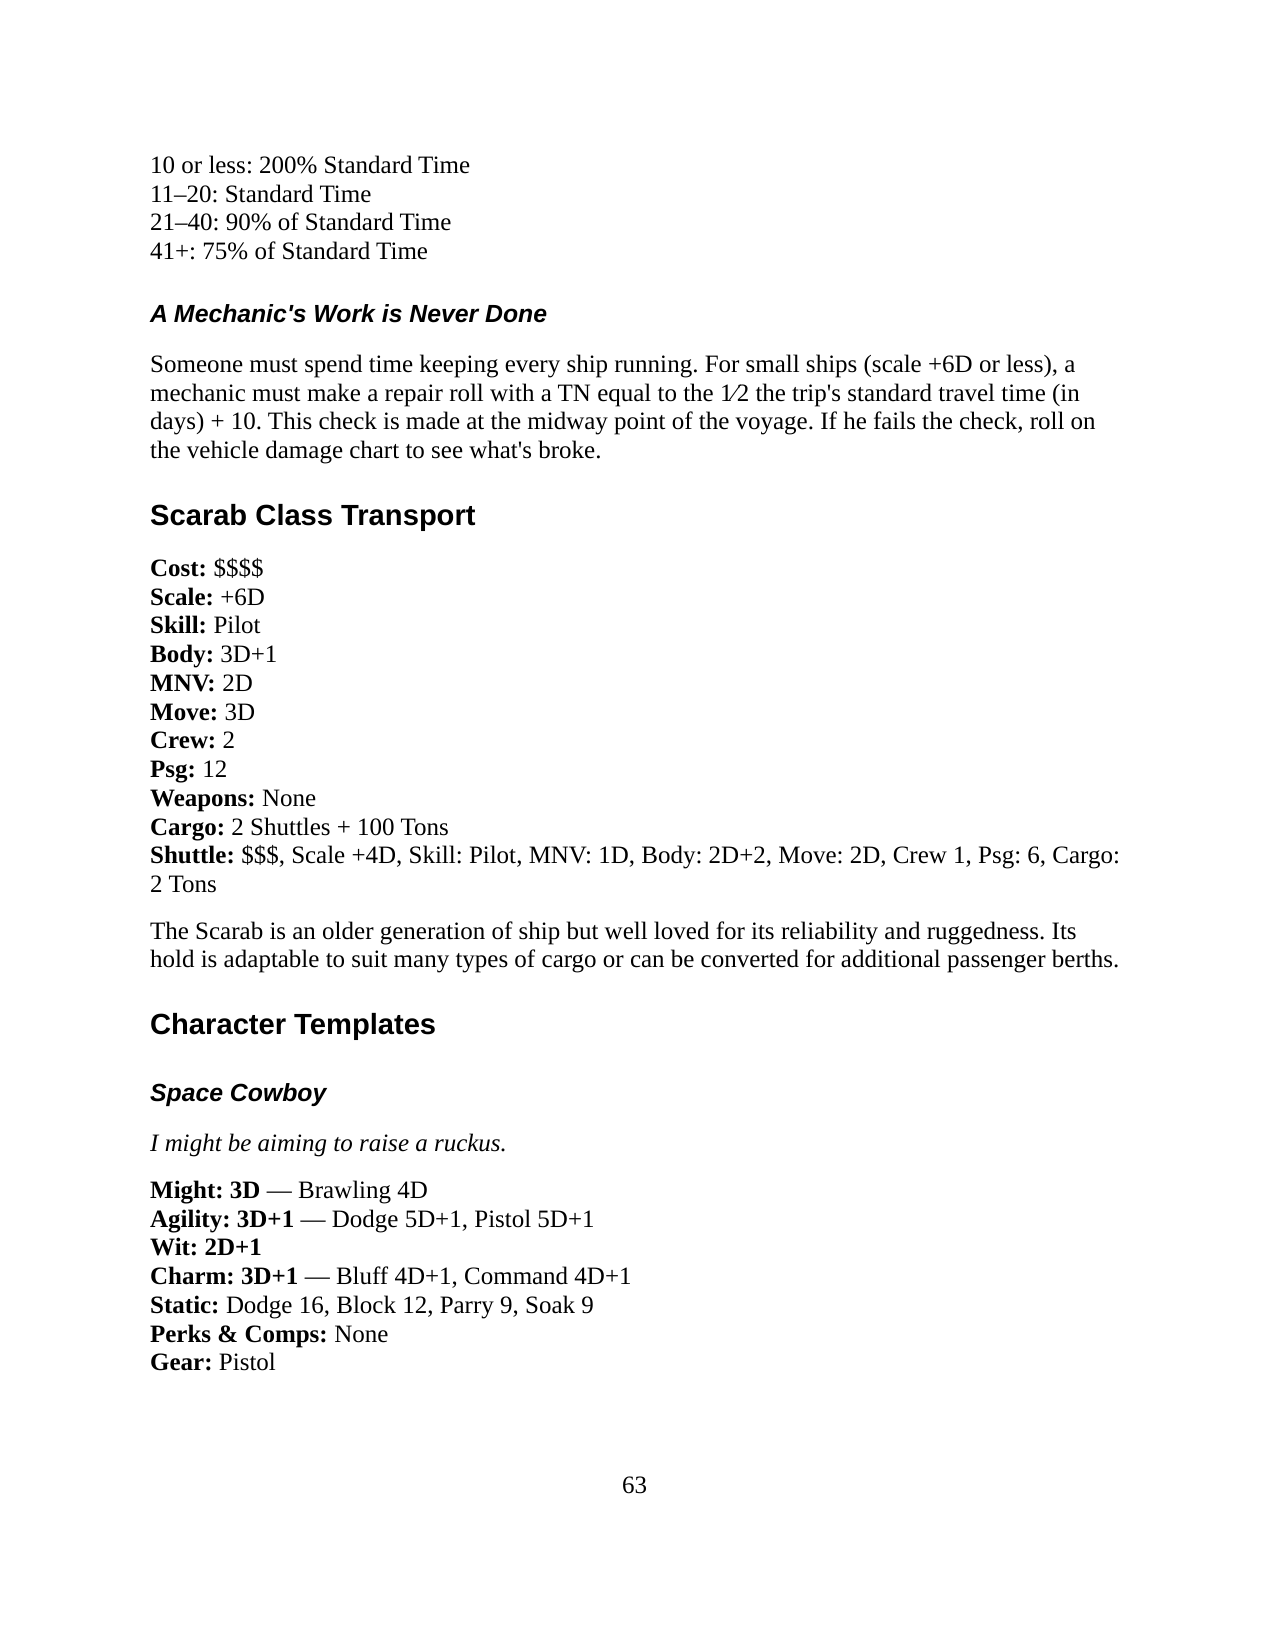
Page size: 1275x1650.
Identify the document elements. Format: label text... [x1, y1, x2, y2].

text The Scarab is an older generation of ship but well loved for its reliability and ruggedness. Its hold is adaptable to suit many types of cargo or can be converted for additional passenger berths. [150, 916, 1125, 973]
subtitle Space Cowboy [150, 1078, 1125, 1107]
text Cost: $$$$ Scale: +6D Skill: Pilot Body: 3D+1 MNV: 2D Move: 3D Crew: 2 Psg: 12 Weapons: None Cargo: 2 Shuttles + 100 Tons Shuttle: $$$, Scale +4D, Skill: Pilot, MNV: 1D, Body: 2D+2, Move: 2D, Crew 1, Psg: 6, Cargo: 2 Tons [150, 553, 1125, 898]
text Might: 3D — Brawling 4D Agility: 3D+1 — Dodge 5D+1, Pistol 5D+1 Wit: 2D+1 Charm: 3D+1 — Bluff 4D+1, Command 4D+1 Static: Dodge 16, Block 12, Parry 9, Soak 9 Perks & Comps: None Gear: Pistol [150, 1175, 1125, 1376]
subtitle A Mechanic's Work is Never Done [150, 299, 1125, 327]
subtitle Character Templates [150, 1007, 1125, 1041]
text I might be aiming to raise a ruckus. [150, 1128, 1125, 1157]
text 10 or less: 200% Standard Time 11–20: Standard Time 21–40: 90% of Standard Time 41+: 75% of Standard Time [150, 150, 1125, 265]
text Someone must spend time keeping every ship running. For small ships (scale +6D or less), a mechanic must make a repair roll with a TN equal to the 1⁄2 the trip's standard travel time (in days) + 10. This check is made at the midway point of the voyage. If he fails the check, roll on the vehicle damage chart to see what's broke. [150, 349, 1125, 464]
subtitle Scarab Class Transport [150, 498, 1125, 531]
